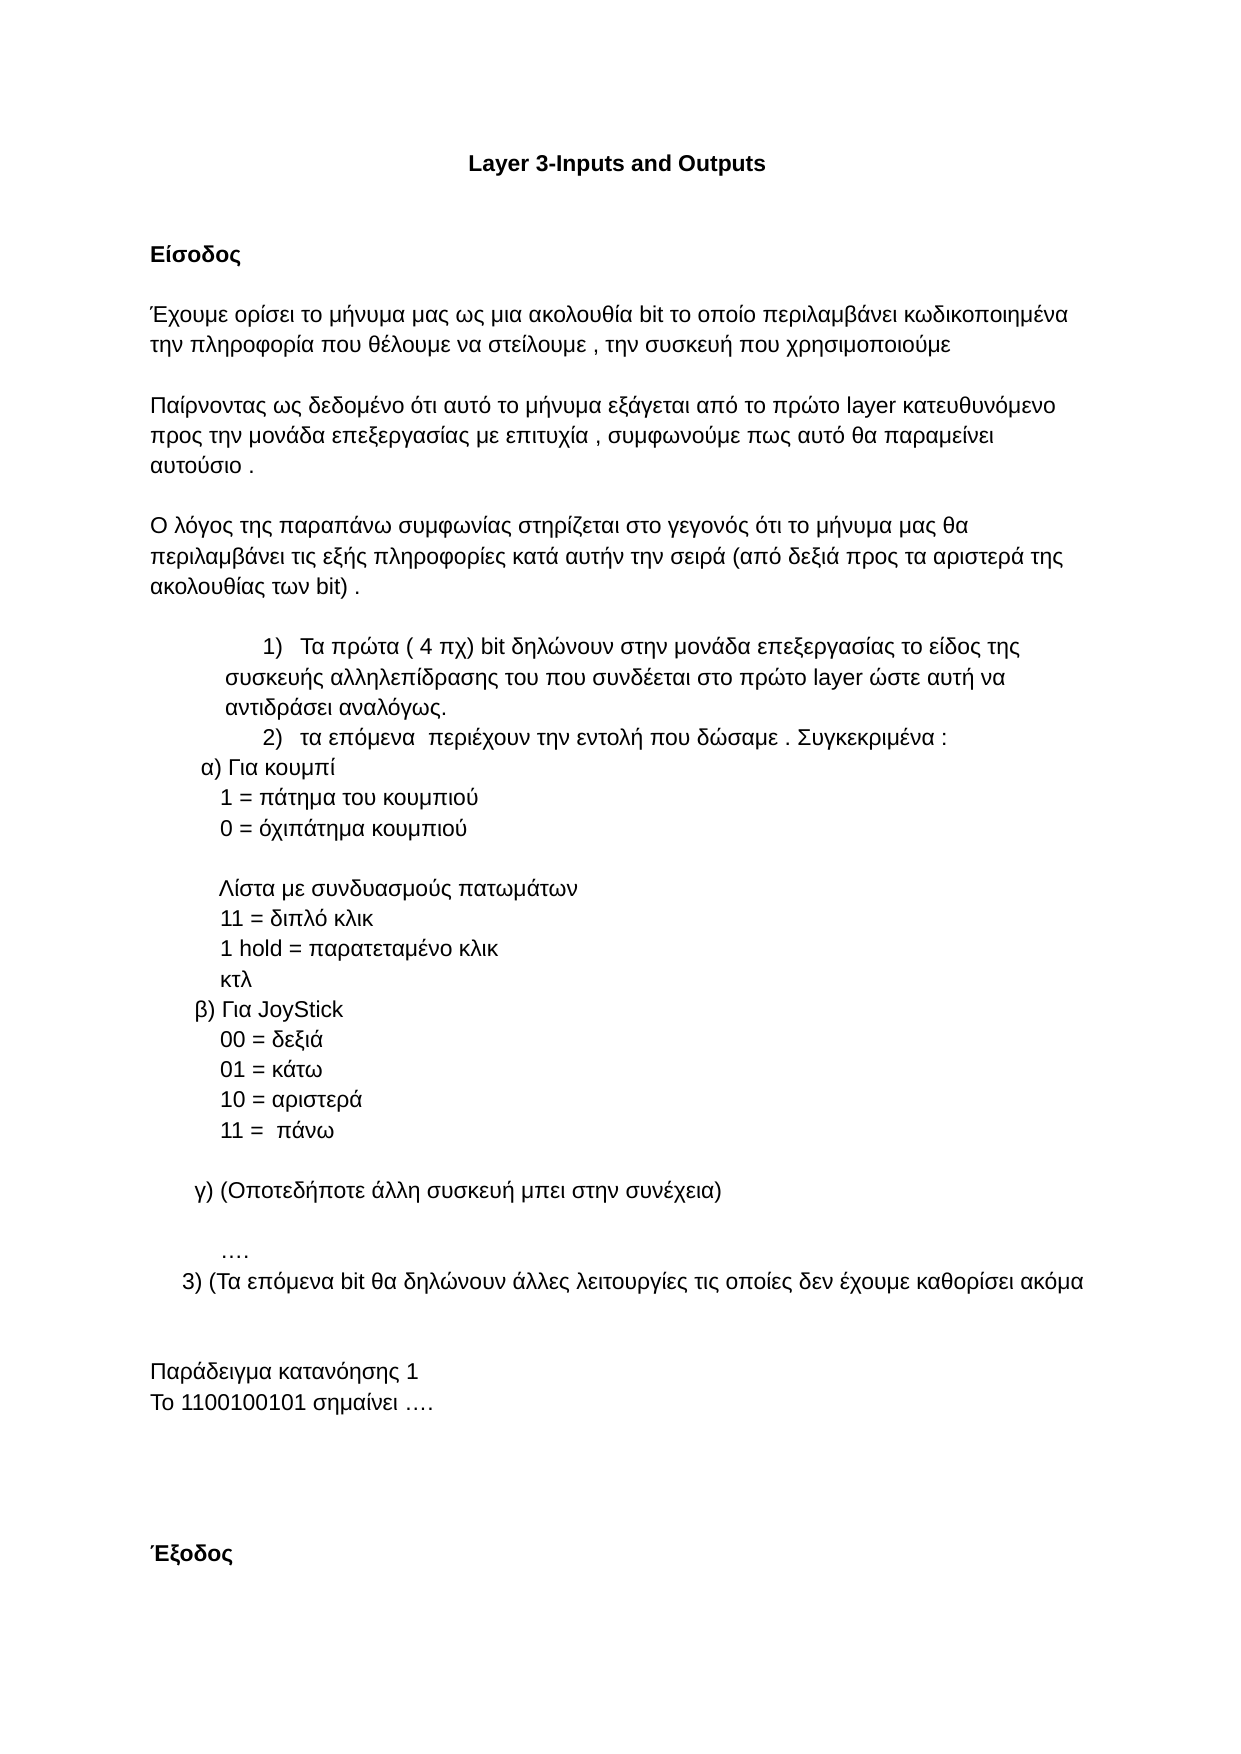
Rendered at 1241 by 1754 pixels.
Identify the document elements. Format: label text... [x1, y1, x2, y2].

text β) Για JoyStick [150, 996, 1090, 1022]
text 11 = διπλό κλικ [150, 905, 1090, 932]
text Το 1100100101 σημαίνει …. [150, 1388, 1090, 1415]
text α) Για κουμπί [150, 754, 1090, 781]
text γ) (Οποτεδήποτε άλλη συσκευή μπει στην συνέχεια) [150, 1177, 1090, 1203]
text Ο λόγος της παραπάνω συμφωνίας στηρίζεται στο γεγονός ότι το μήνυμα μας θα περιλαμβάνει τις εξής πληροφορίες κατά αυτήν την σειρά (από δεξιά προς τα αριστερά της ακολουθίας των bit) . [150, 512, 1090, 599]
text 0 = όχιπάτημα κουμπιού [150, 814, 1090, 841]
text Layer 3-Inputs and Outputs [150, 150, 1090, 176]
list Τα πρώτα ( 4 πχ) bit δηλώνουν στην μονάδα επεξεργασίας το είδος της συσκευής αλληλεπίδρασης του που συνδέεται στο πρώτο layer ώστε αυτή να αντιδράσει αναλόγως. [225, 633, 1090, 720]
text Έχουμε ορίσει το μήνυμα μας ως μια ακολουθία bit το οποίο περιλαμβάνει κωδικοποιημένα την πληροφορία που θέλουμε να στείλουμε , την συσκευή που χρησιμοποιούμε [150, 301, 1090, 358]
text 10 = αριστερά [150, 1086, 1090, 1113]
text Λίστα με συνδυασμούς πατωμάτων [150, 875, 1090, 901]
text Παράδειγμα κατανόησης 1 [150, 1358, 1090, 1385]
text 01 = κάτω [150, 1056, 1090, 1083]
text …. [150, 1237, 1090, 1264]
text Είσοδος [150, 241, 1090, 267]
text Παίρνοντας ως δεδομένο ότι αυτό το μήνυμα εξάγεται από το πρώτο layer κατευθυνόμενο προς την μονάδα επεξεργασίας με επιτυχία , συμφωνούμε πως αυτό θα παραμείνει αυτούσιο . [150, 392, 1090, 478]
text 1 hold = παρατεταμένο κλικ [150, 935, 1090, 962]
text 11 = πάνω [150, 1117, 1090, 1143]
text 00 = δεξιά [150, 1026, 1090, 1052]
text 3) (Τα επόμενα bit θα δηλώνουν άλλες λειτουργίες τις οποίες δεν έχουμε καθορίσει ακόμα [150, 1268, 1090, 1294]
list τα επόμενα περιέχουν την εντολή που δώσαμε . Συγκεκριμένα : [225, 724, 1090, 750]
text 1 = πάτημα του κουμπιού [150, 784, 1090, 811]
text Έξοδος [150, 1539, 1090, 1566]
text κτλ [150, 966, 1090, 992]
